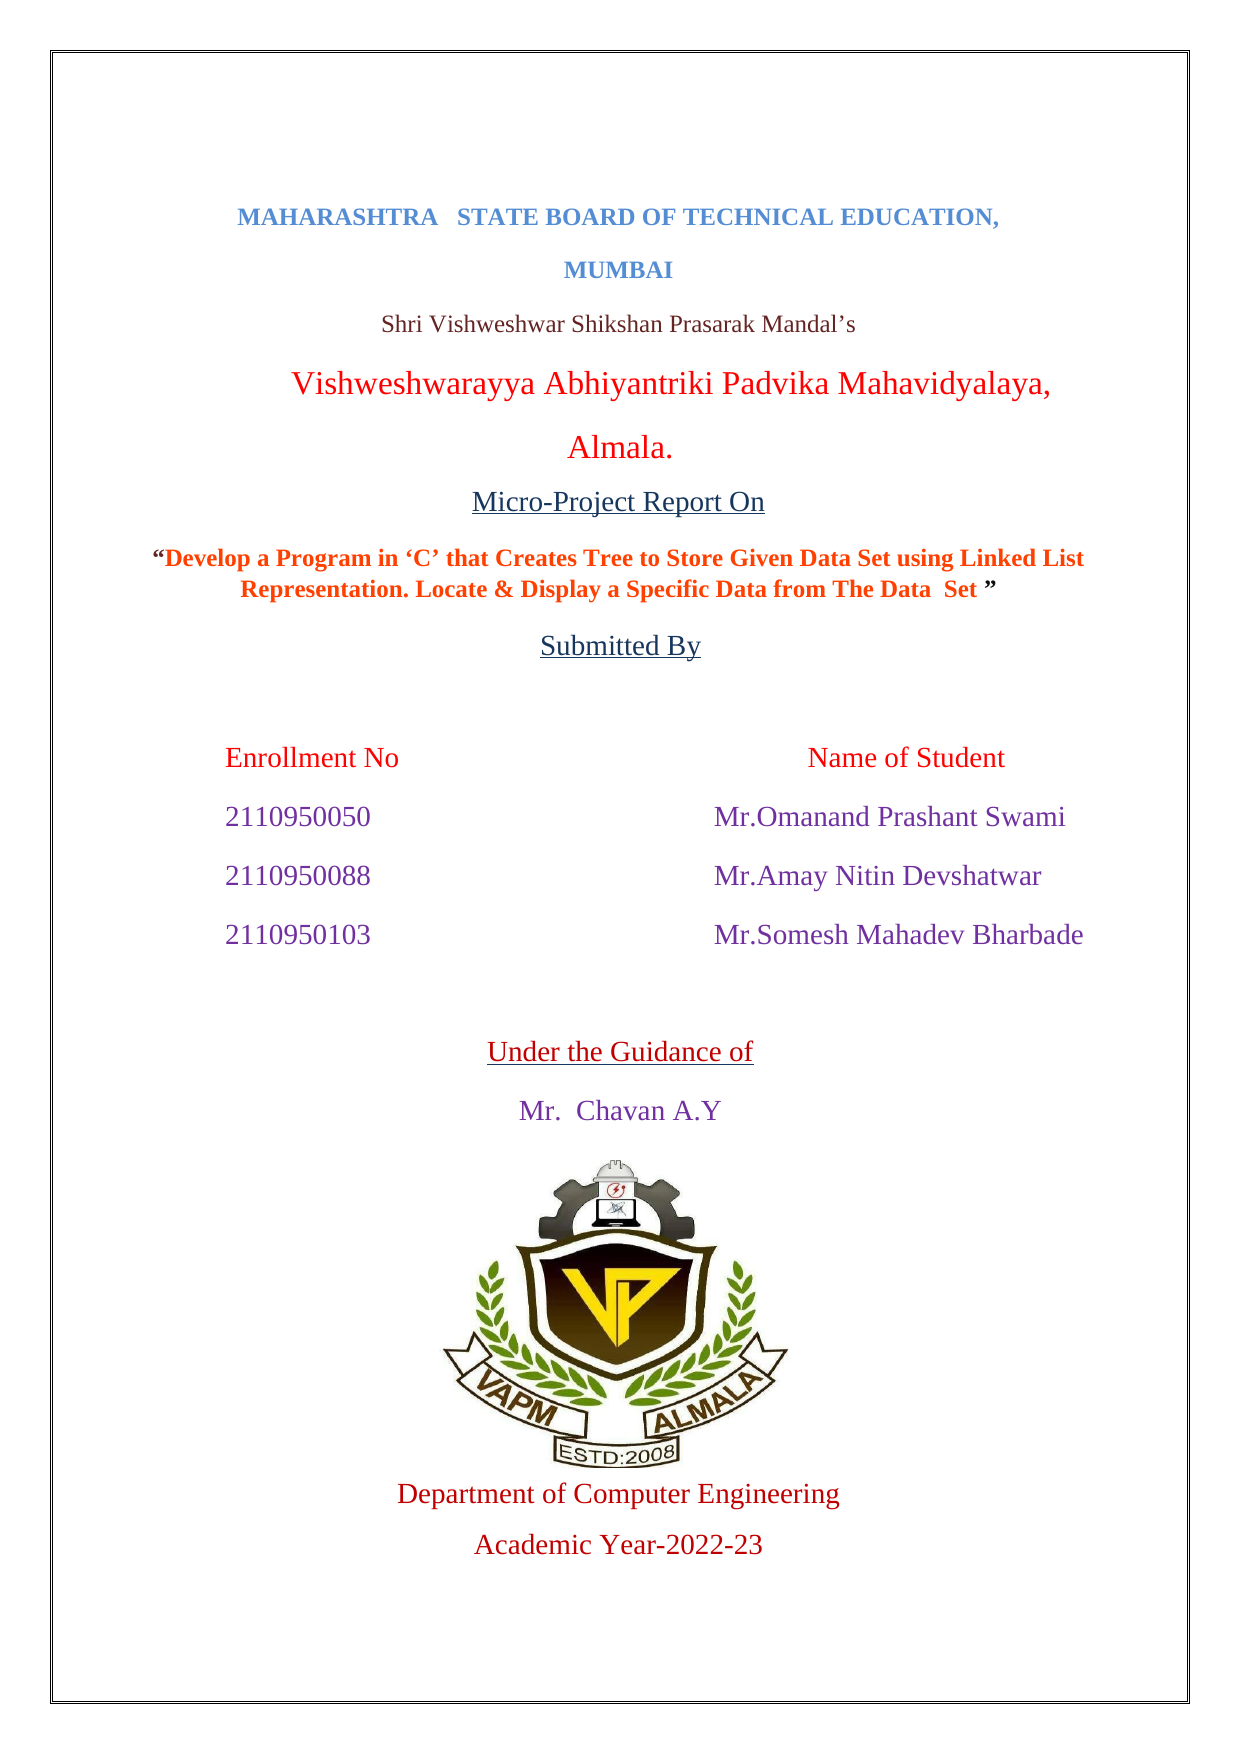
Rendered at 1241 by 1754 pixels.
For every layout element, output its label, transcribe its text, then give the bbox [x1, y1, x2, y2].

text “Develop a Program in ‘C’ that Creates Tree to Store Given Data Set using Linked List Representation. Locate & Display a Specific Data from The Data Set ” [150, 543, 1087, 602]
text 2110950050 Mr.Omanand Prashant Swami [148, 799, 1087, 832]
text Department of Computer Engineering [150, 1476, 1087, 1510]
text 2110950088 Mr.Amay Nitin Devshatwar [148, 858, 1087, 891]
text Submitted By [154, 628, 1087, 661]
text Almala. [154, 427, 1087, 466]
text Enrollment No Name of Student [148, 740, 1087, 773]
text 2110950103 Mr.Somesh Mahadev Bharbade [150, 917, 1087, 950]
text Vishweshwarayya Abhiyantriki Padvika Mahavidyalaya, [291, 363, 1087, 401]
text Micro-Project Report On [150, 484, 1086, 517]
text MAHARASHTRA STATE BOARD OF TECHNICAL EDUCATION, [150, 202, 1087, 230]
text Academic Year-2022-23 [150, 1527, 1087, 1561]
text Mr. Chavan A.Y [154, 1093, 1087, 1127]
text Shri Vishweshwar Shikshan Prasarak Mandal’s [150, 309, 1087, 338]
picture [425, 1160, 793, 1468]
text MUMBAI [150, 255, 1087, 284]
text Under the Guidance of [154, 1034, 1086, 1068]
